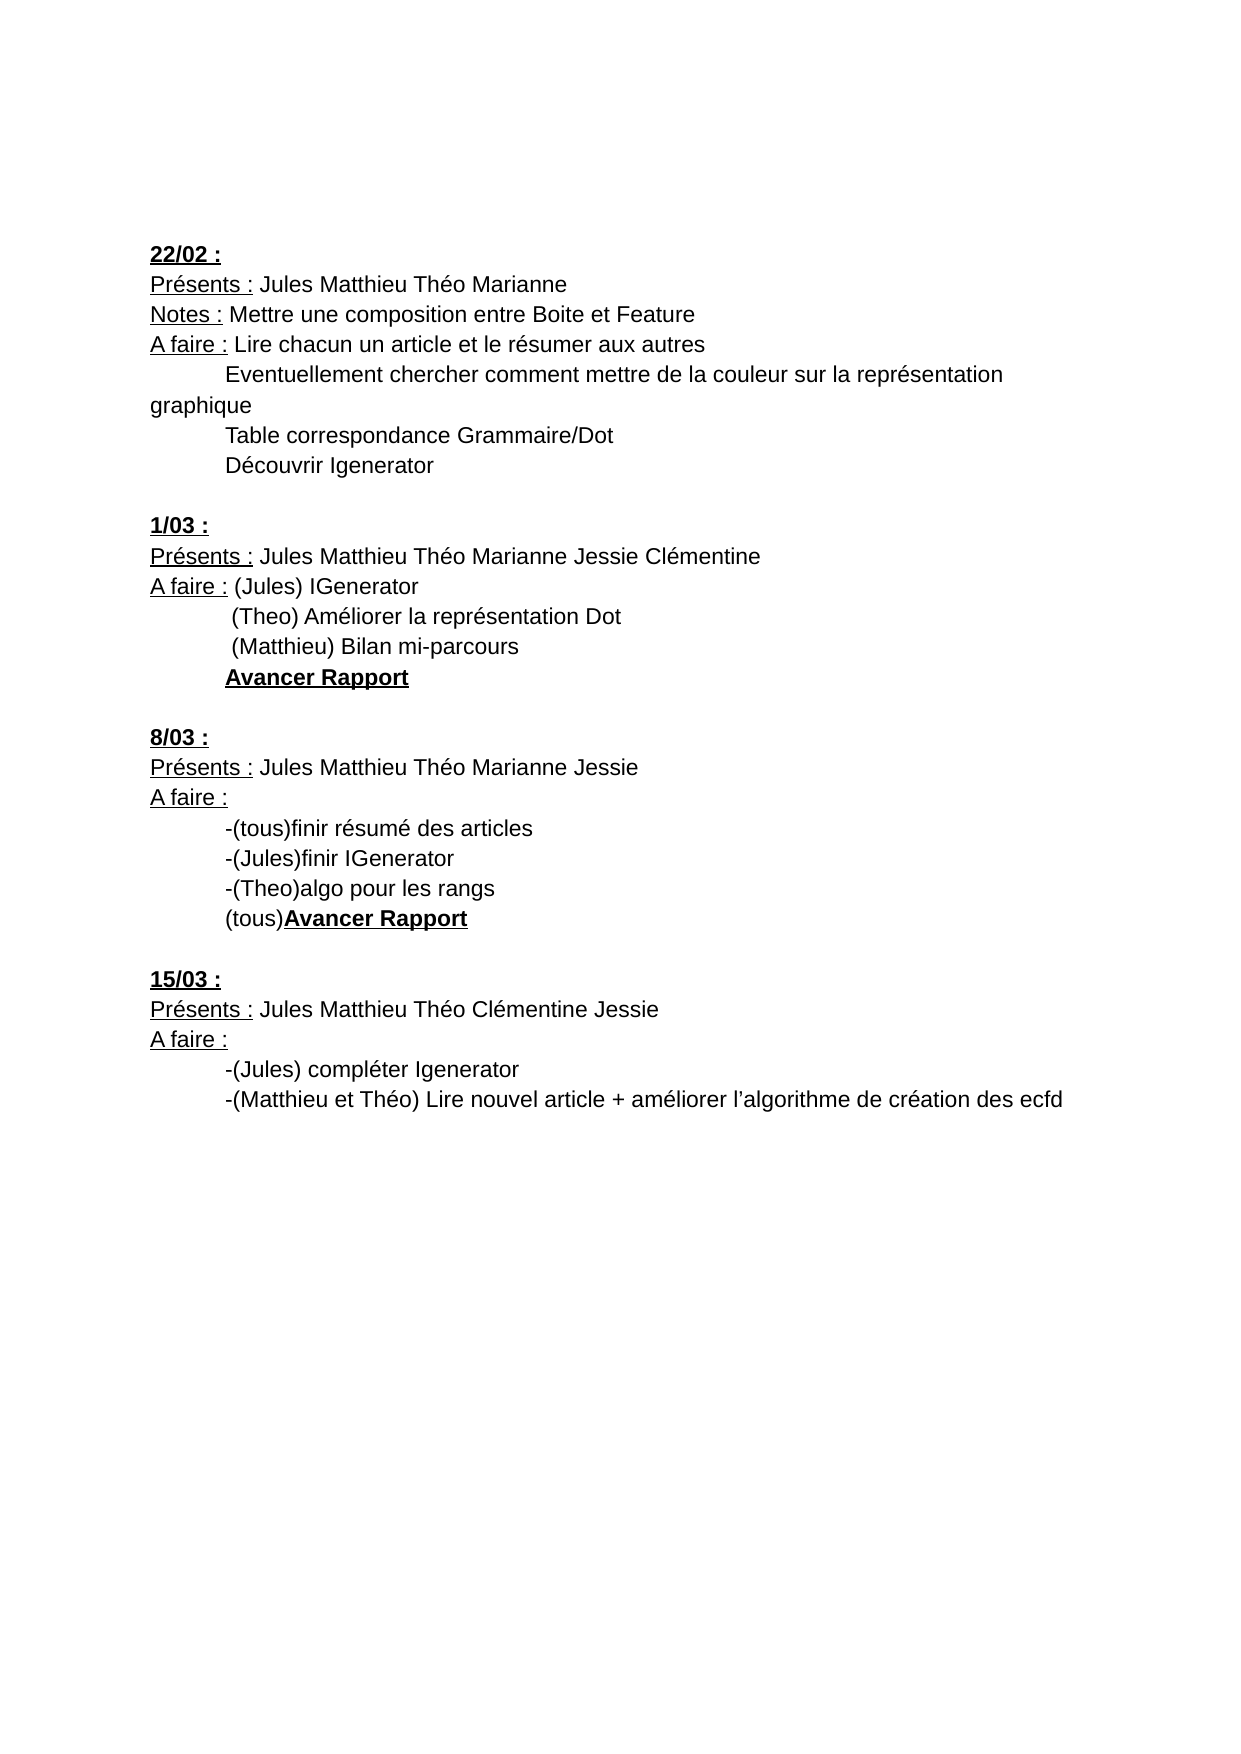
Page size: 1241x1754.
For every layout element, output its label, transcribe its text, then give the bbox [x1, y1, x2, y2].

text A faire : Lire chacun un article et le résumer aux autres [150, 331, 1090, 358]
text (Theo) Améliorer la représentation Dot [150, 603, 1090, 629]
text Notes : Mettre une composition entre Boite et Feature [150, 301, 1090, 327]
text Table correspondance Grammaire/Dot [150, 422, 1090, 448]
text Présents : Jules Matthieu Théo Marianne Jessie Clémentine [150, 543, 1090, 569]
text 15/03 : [150, 966, 1090, 992]
text Eventuellement chercher comment mettre de la couleur sur la représentation graphique [150, 361, 1090, 418]
text 1/03 : [150, 512, 1090, 539]
text -(Theo)algo pour les rangs [150, 875, 1090, 901]
text -(Jules) compléter Igenerator [150, 1056, 1090, 1083]
text Découvrir Igenerator [150, 452, 1090, 478]
text -(Jules)finir IGenerator [150, 845, 1090, 871]
text Présents : Jules Matthieu Théo Marianne Jessie [150, 754, 1090, 781]
text A faire : [150, 1026, 1090, 1052]
text 22/02 : [150, 241, 1090, 267]
text -(tous)finir résumé des articles [150, 814, 1090, 841]
text Avancer Rapport [150, 663, 1090, 690]
text -(Matthieu et Théo) Lire nouvel article + améliorer l’algorithme de création des ecfd [150, 1086, 1090, 1113]
text (Matthieu) Bilan mi-parcours [150, 633, 1090, 660]
text A faire : [150, 784, 1090, 811]
text (tous)Avancer Rapport [150, 905, 1090, 932]
text Présents : Jules Matthieu Théo Marianne [150, 271, 1090, 297]
text A faire : (Jules) IGenerator [150, 573, 1090, 599]
text Présents : Jules Matthieu Théo Clémentine Jessie [150, 996, 1090, 1022]
text 8/03 : [150, 724, 1090, 750]
